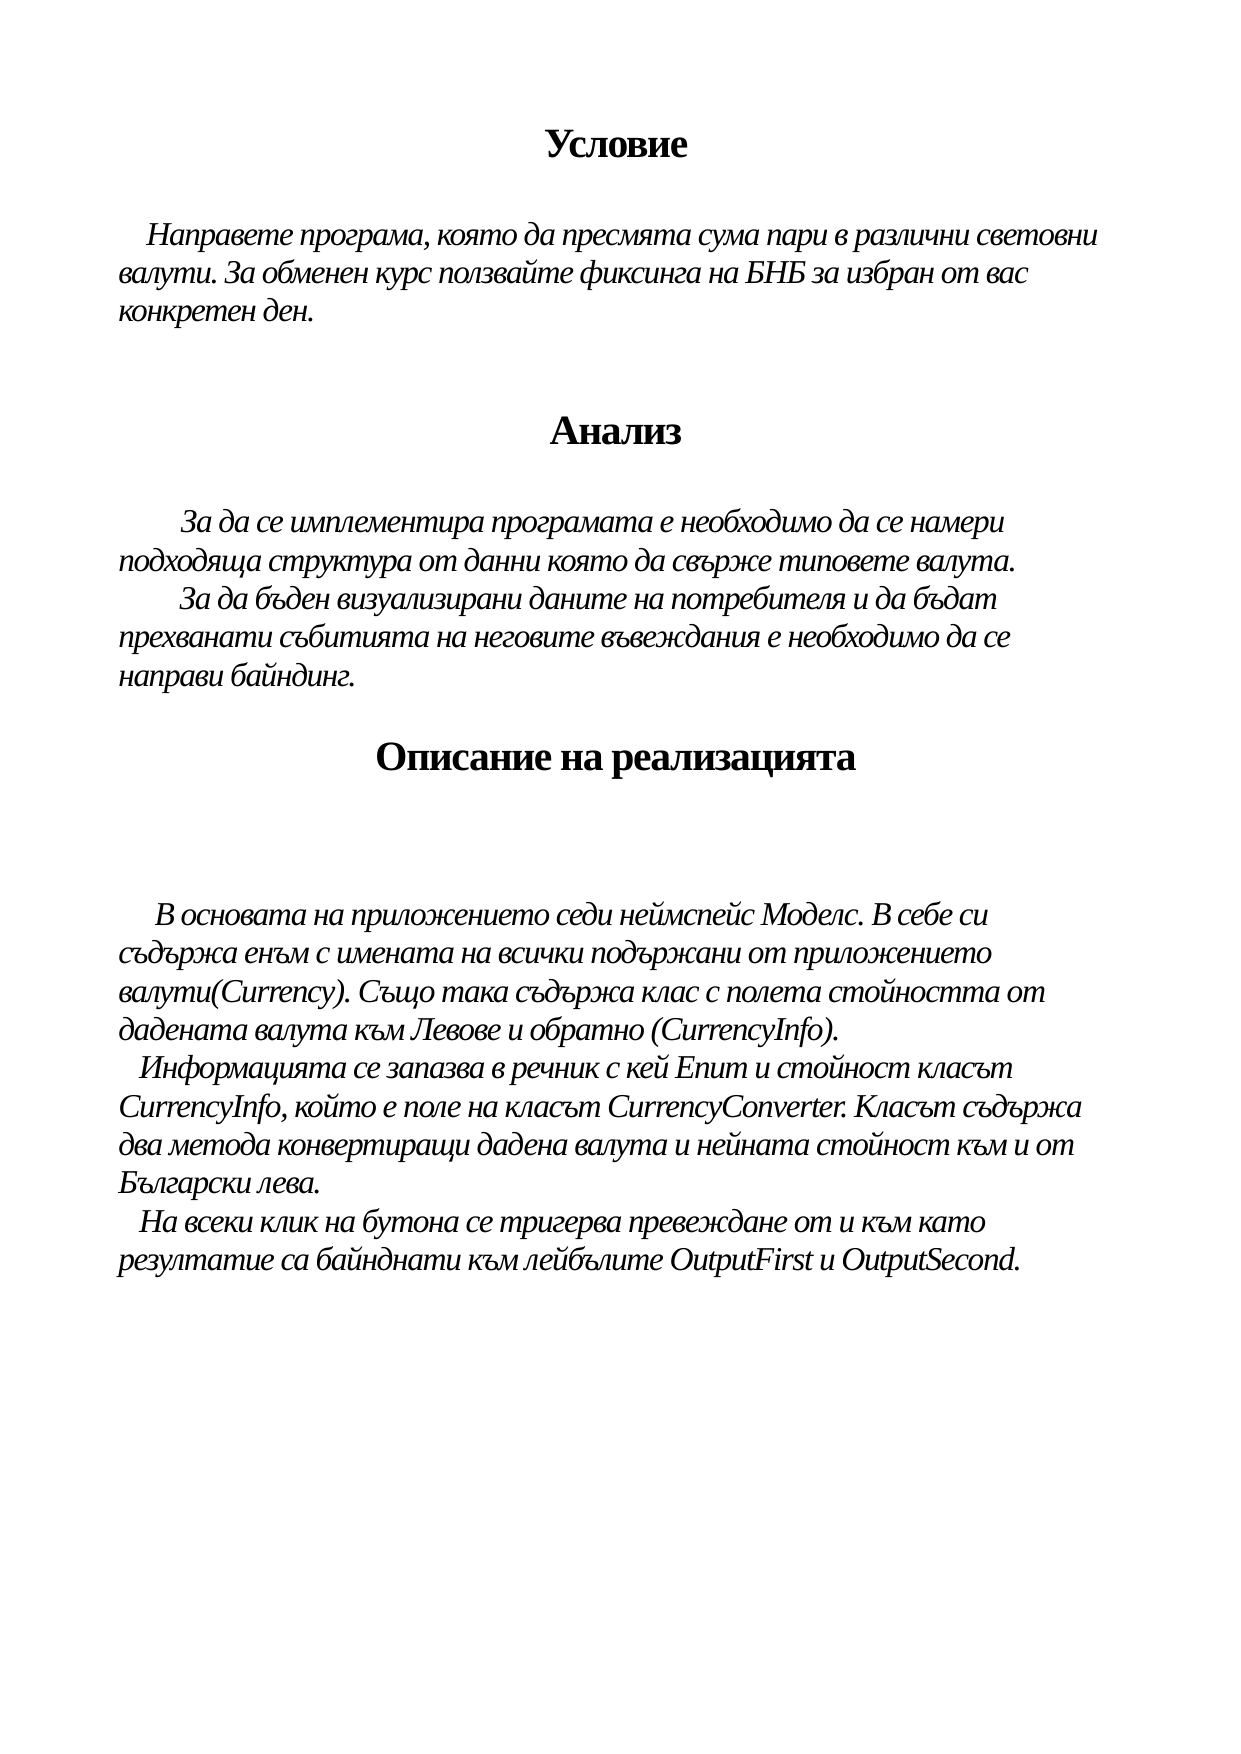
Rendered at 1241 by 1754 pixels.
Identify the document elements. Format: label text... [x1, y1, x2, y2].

text За да бъден визуализирани даните на потребителя и да бъдат прехванати събитията на неговите въвеждания е необходимо да се направи байндинг. [118, 578, 1114, 693]
text Описание на реализацията [118, 731, 1114, 779]
text Условие [118, 118, 1114, 166]
text На всеки клик на бутона се тригерва превеждане от и към като резултатие са байнднати към лейбълите OutputFirst и OutputSecond. [118, 1201, 1114, 1278]
text Анализ [118, 406, 1114, 453]
text За да се имплементира програмата е необходимо да се намери подходяща структура от данни която да свърже типовете валута. [118, 501, 1114, 578]
text Информацията се запазва в речник с кей Enum и стойност класът CurrencyInfo, който е поле на класът CurrencyConverter. Класът съдържа два метода конвертиращи дадена валута и нейната стойност към и от Български лева. [118, 1048, 1114, 1201]
text Направете програма, която да пресмята сума пари в различни световни валути. За обменен курс ползвайте фиксинга на БНБ за избран от вас конкретен ден. [118, 214, 1114, 329]
text В основата на приложението седи неймспейс Моделс. В себе си съдържа енъм с имената на всички подържани от приложението валути(Currency). Също така съдържа клас с полета стойността от дадената валута към Левове и обратно (CurrencyInfo). [118, 894, 1114, 1048]
